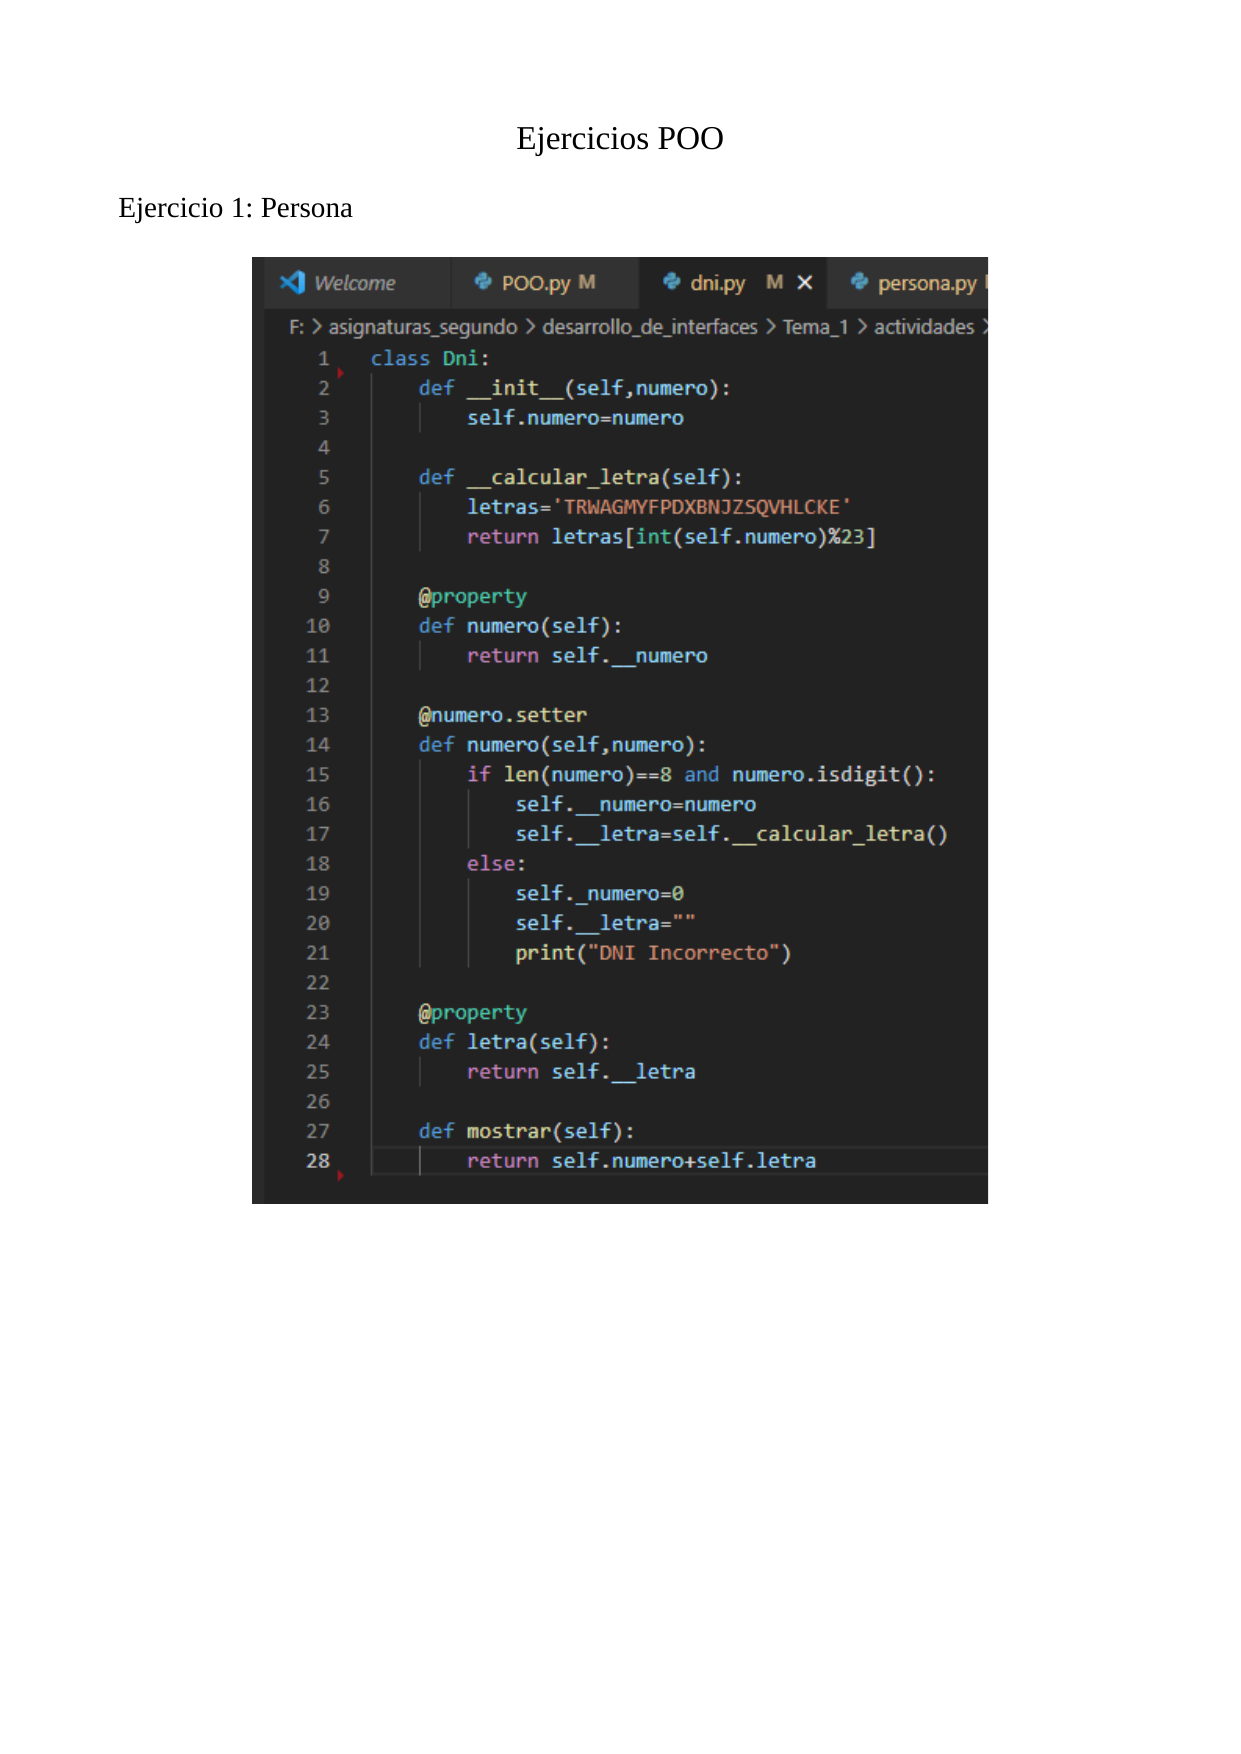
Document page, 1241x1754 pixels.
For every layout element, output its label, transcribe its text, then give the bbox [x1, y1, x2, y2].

text Ejercicio 1: Persona [118, 190, 1122, 223]
text Ejercicios POO [118, 118, 1122, 156]
picture [252, 257, 989, 1204]
